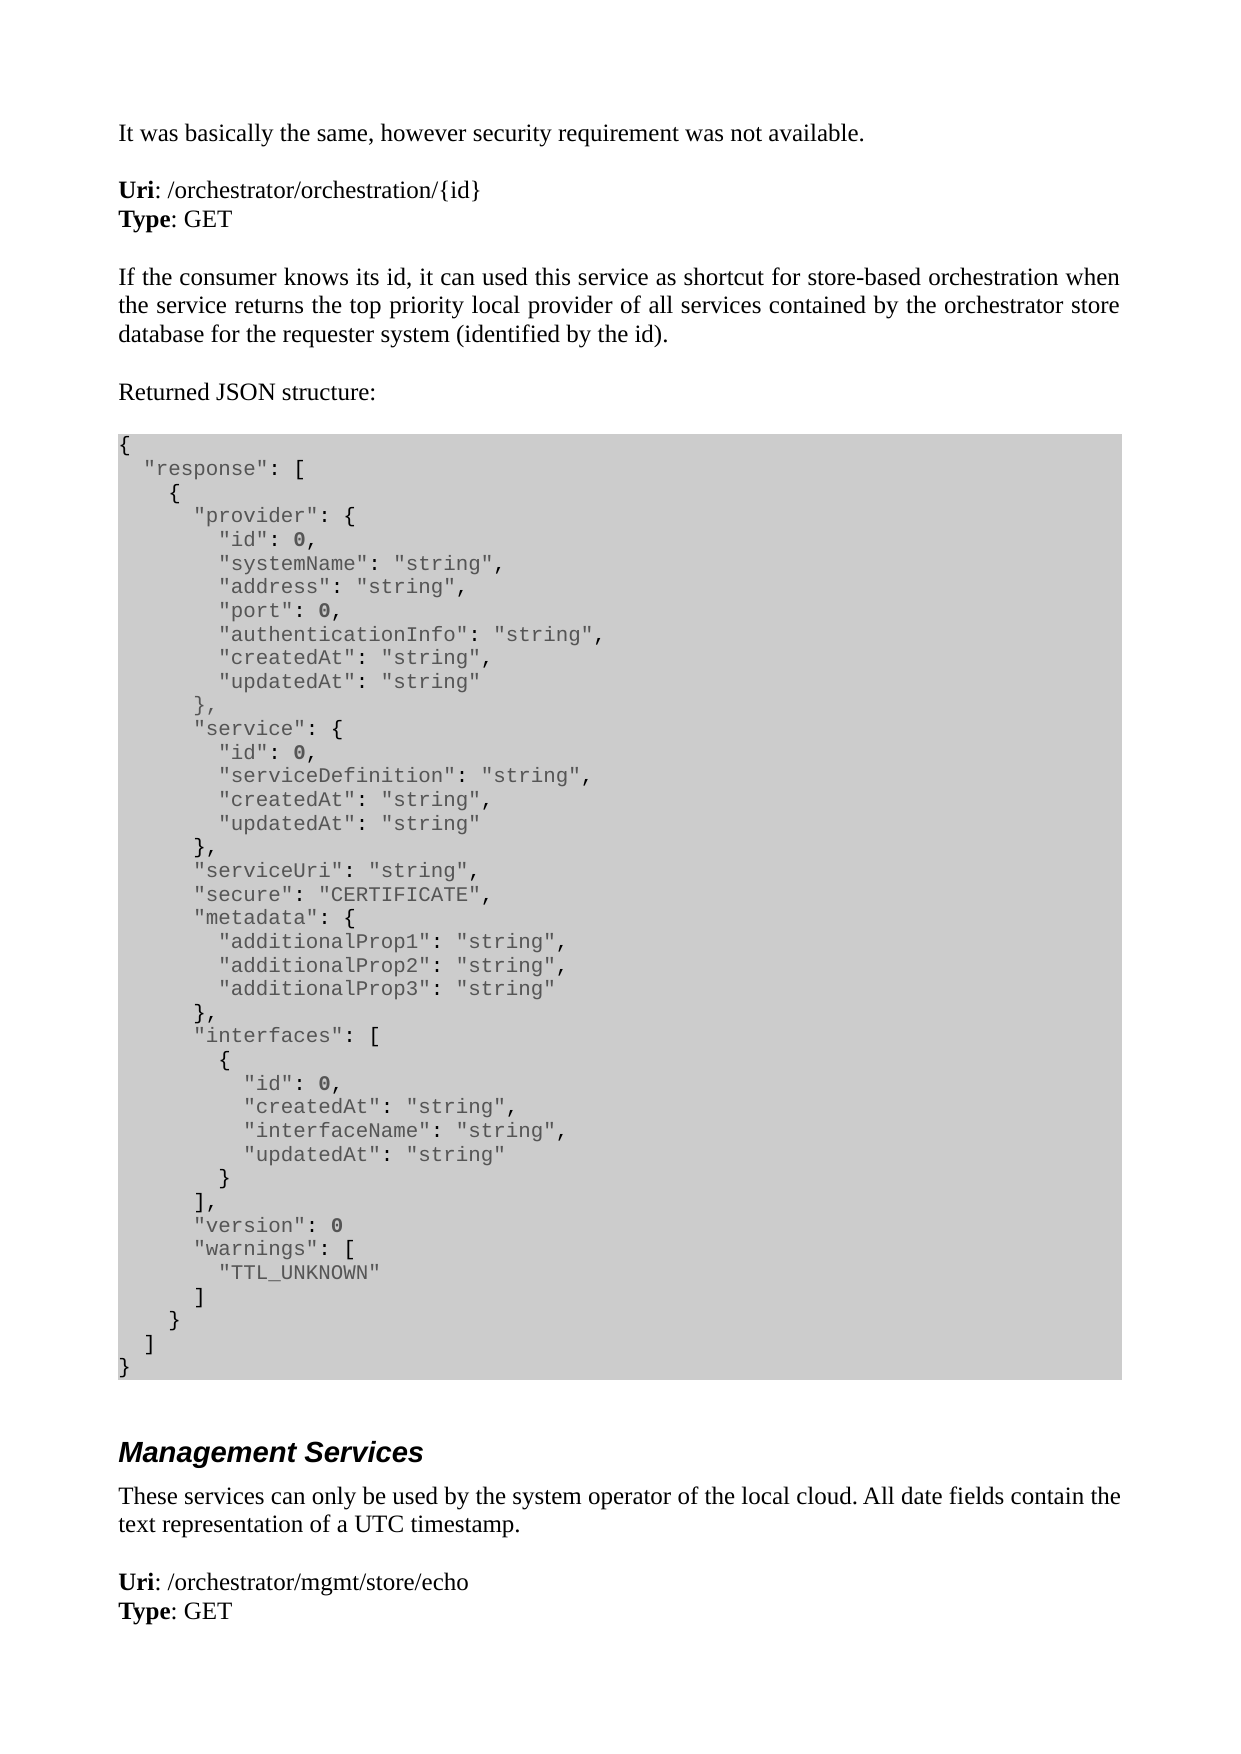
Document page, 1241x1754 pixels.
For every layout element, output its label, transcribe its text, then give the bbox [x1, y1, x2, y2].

text "systemName": "string", [118, 553, 1122, 576]
text "metadata": { [118, 907, 1122, 931]
text "TTL_UNKNOWN" [118, 1262, 1122, 1286]
subtitle Management Services [118, 1435, 1122, 1468]
text "port": 0, [118, 600, 1122, 623]
text } [118, 1357, 1122, 1380]
text If the consumer knows its id, it can used this service as shortcut for store-based orchestration when the service returns the top priority local provider of all services contained by the orchestrator store database for the requester system (identified by the id). [118, 262, 1122, 348]
text }, [118, 694, 1122, 718]
text } [118, 1309, 1122, 1333]
text "response": [ [118, 458, 1122, 482]
text "authenticationInfo": "string", [118, 623, 1122, 647]
text { [118, 1049, 1122, 1073]
text "secure": "CERTIFICATE", [118, 884, 1122, 907]
text "interfaces": [ [118, 1026, 1122, 1049]
text "createdAt": "string", [118, 1096, 1122, 1120]
text "createdAt": "string", [118, 647, 1122, 671]
text Uri: /orchestrator/orchestration/{id} [118, 176, 1122, 204]
text "service": { [118, 718, 1122, 742]
text { [118, 482, 1122, 505]
text Returned JSON structure: [118, 377, 1122, 406]
text Type: GET [118, 204, 1122, 233]
text { [118, 434, 1122, 458]
text ] [118, 1286, 1122, 1309]
text "id": 0, [118, 529, 1122, 553]
text "version": 0 [118, 1215, 1122, 1238]
text It was basically the same, however security requirement was not available. [118, 118, 1122, 147]
text "address": "string", [118, 576, 1122, 600]
text "serviceUri": "string", [118, 860, 1122, 884]
text Uri: /orchestrator/mgmt/store/echo [118, 1567, 1122, 1596]
text "id": 0, [118, 742, 1122, 765]
text "updatedAt": "string" [118, 671, 1122, 694]
text "warnings": [ [118, 1238, 1122, 1262]
text "additionalProp2": "string", [118, 954, 1122, 978]
text Type: GET [118, 1596, 1122, 1624]
text These services can only be used by the system operator of the local cloud. All date fields contain the text representation of a UTC timestamp. [118, 1481, 1122, 1538]
text "createdAt": "string", [118, 789, 1122, 813]
text "serviceDefinition": "string", [118, 765, 1122, 789]
text "updatedAt": "string" [118, 1144, 1122, 1167]
text } [118, 1167, 1122, 1191]
text }, [118, 1002, 1122, 1026]
text "interfaceName": "string", [118, 1120, 1122, 1144]
text ], [118, 1191, 1122, 1215]
text "id": 0, [118, 1073, 1122, 1096]
text "additionalProp1": "string", [118, 931, 1122, 954]
text }, [118, 836, 1122, 860]
text "provider": { [118, 505, 1122, 529]
text "additionalProp3": "string" [118, 978, 1122, 1002]
text "updatedAt": "string" [118, 813, 1122, 836]
text ] [118, 1333, 1122, 1357]
